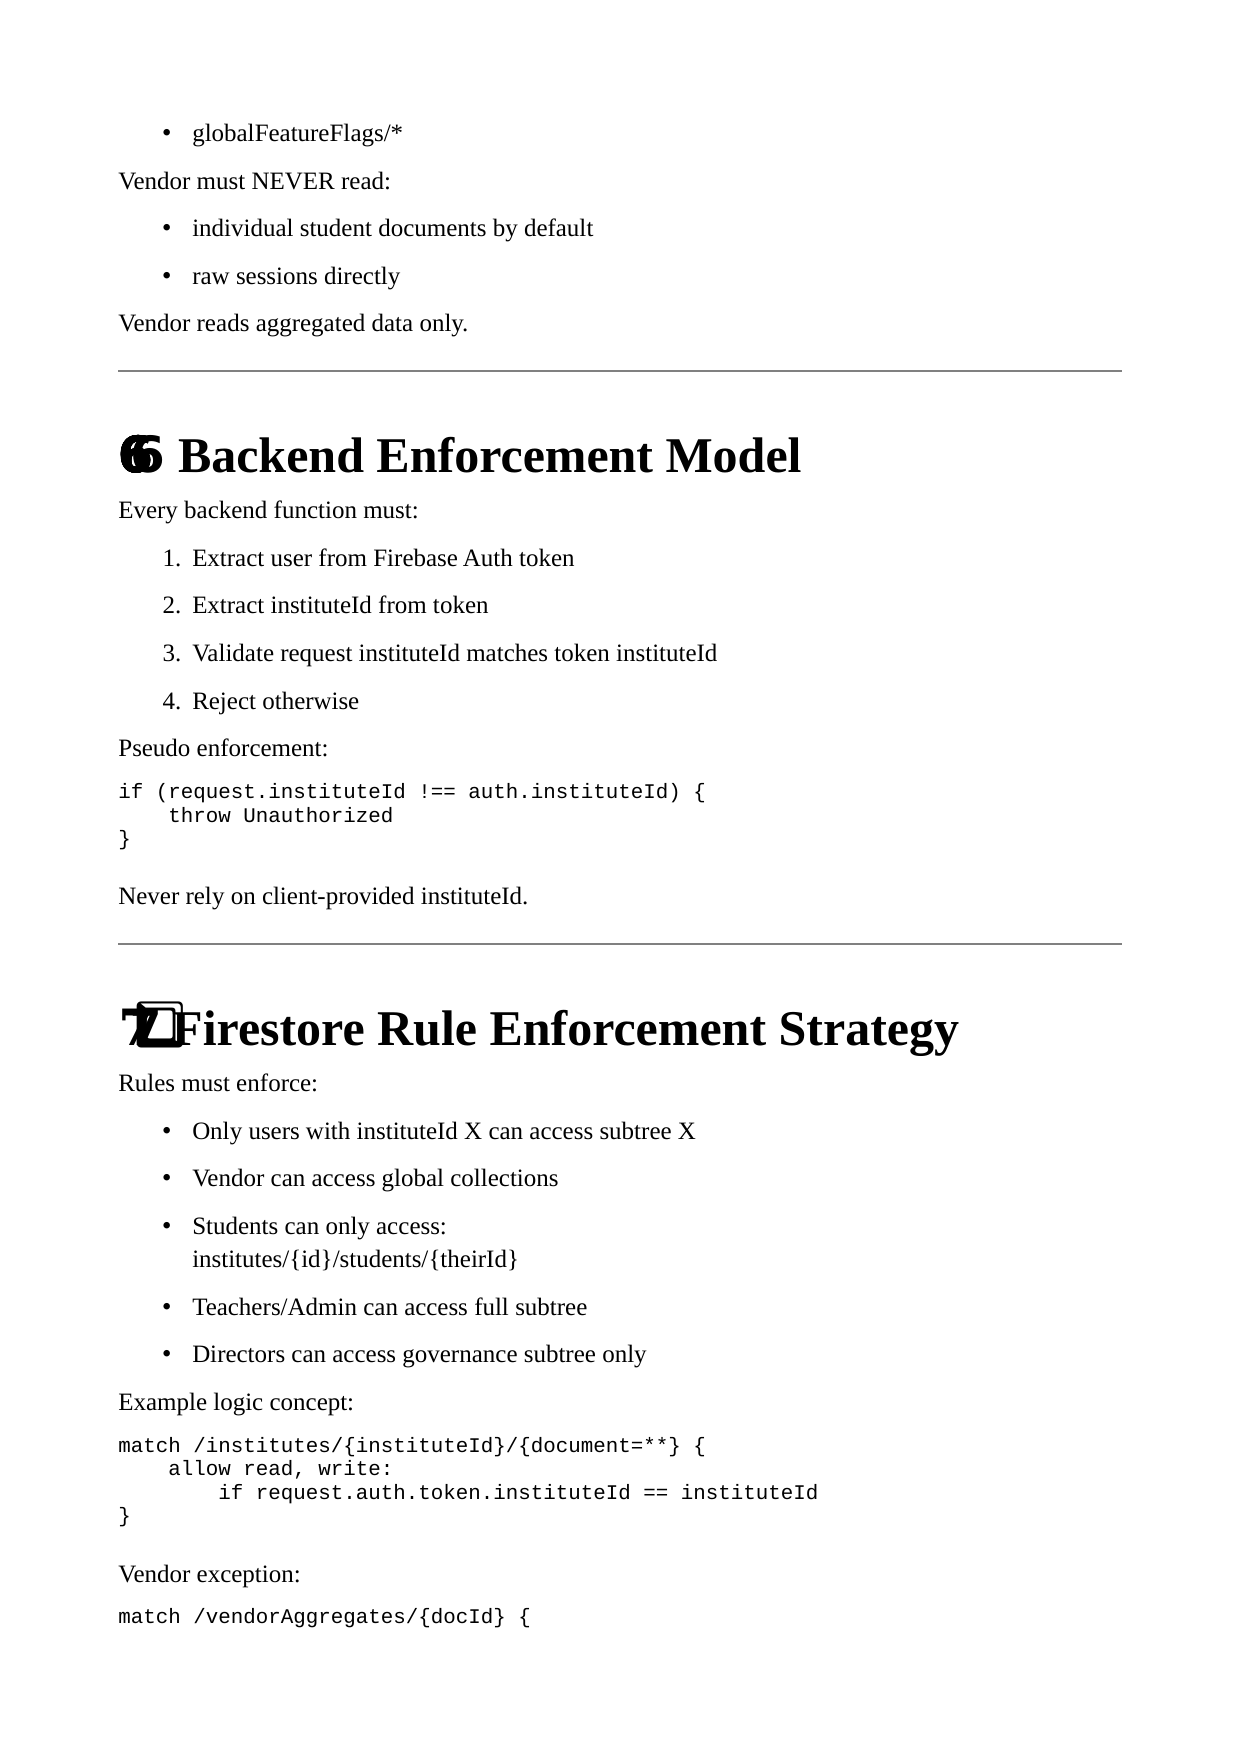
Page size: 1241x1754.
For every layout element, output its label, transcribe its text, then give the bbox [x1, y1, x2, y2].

text Pseudo enforcement: [118, 733, 1122, 762]
text if (request.instituteId !== auth.instituteId) { [118, 781, 1122, 805]
list Directors can access governance subtree only [162, 1339, 1122, 1368]
subtitle 🔐 7️⃣ Firestore Rule Enforcement Strategy [118, 998, 1122, 1056]
list individual student documents by default [162, 213, 1122, 242]
text } [118, 1506, 1122, 1529]
text if request.auth.token.instituteId == instituteId [118, 1482, 1122, 1506]
list raw sessions directly [162, 261, 1122, 290]
list Extract instituteId from token [162, 591, 1122, 619]
list Extract user from Firebase Auth token [162, 543, 1122, 572]
text Every backend function must: [118, 495, 1122, 524]
subtitle 🧱 6️⃣ Backend Enforcement Model [118, 425, 1122, 483]
text Vendor must NEVER read: [118, 166, 1122, 194]
list Teachers/Admin can access full subtree [162, 1292, 1122, 1321]
list Only users with instituteId X can access subtree X [162, 1116, 1122, 1145]
text Never rely on client-provided instituteId. [118, 881, 1122, 910]
list Students can only access: institutes/{id}/students/{theirId} [162, 1211, 1122, 1273]
text Vendor reads aggregated data only. [118, 308, 1122, 337]
text match /institutes/{instituteId}/{document=**} { [118, 1434, 1122, 1458]
list Vendor can access global collections [162, 1163, 1122, 1192]
text Vendor exception: [118, 1559, 1122, 1587]
text } [118, 828, 1122, 852]
text allow read, write: [118, 1458, 1122, 1482]
list globalFeatureFlags/* [162, 118, 1122, 147]
text throw Unauthorized [118, 805, 1122, 828]
text Example logic concept: [118, 1387, 1122, 1416]
list Validate request instituteId matches token instituteId [162, 638, 1122, 667]
text Rules must enforce: [118, 1068, 1122, 1097]
text match /vendorAggregates/{docId} { [118, 1606, 1122, 1630]
list Reject otherwise [162, 686, 1122, 714]
